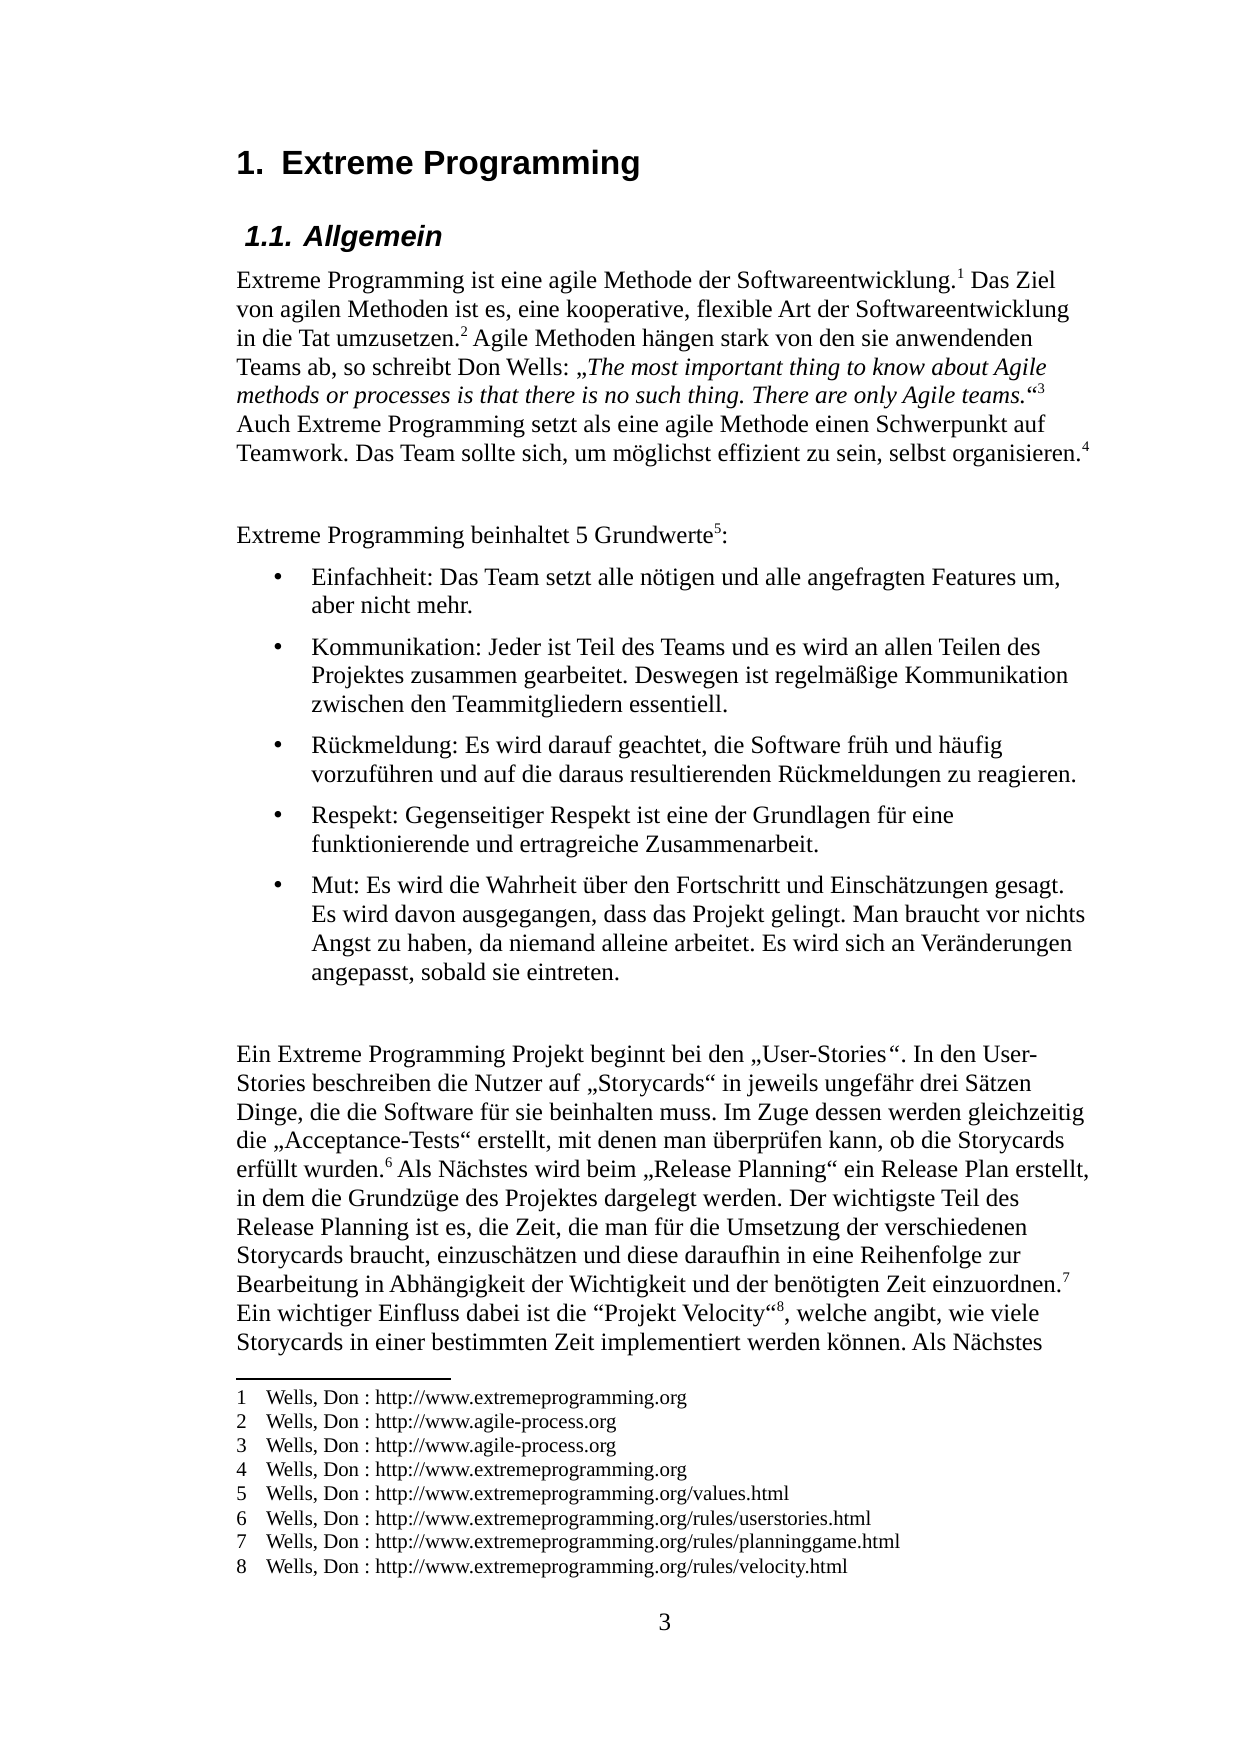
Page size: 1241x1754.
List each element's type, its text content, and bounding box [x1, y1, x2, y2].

list Respekt: Gegenseitiger Respekt ist eine der Grundlagen für eine funktionierende und ertragreiche Zusammenarbeit. [274, 800, 1093, 858]
text Wells, Don : http://www.agile-process.org [236, 1409, 1093, 1433]
text Extreme Programming ist eine agile Methode der Softwareentwicklung. Das Ziel von agilen Methoden ist es, eine kooperative, flexible Art der Softwareentwicklung in die Tat umzusetzen. Agile Methoden hängen stark von den sie anwendenden Teams ab, so schreibt Don Wells: „The most important thing to know about Agile methods or processes is that there is no such thing. There are only Agile teams.“ Auch Extreme Programming setzt als eine agile Methode einen Schwerpunkt auf Teamwork. Das Team sollte sich, um möglichst effizient zu sein, selbst organisieren. [236, 265, 1093, 467]
text Wells, Don : http://www.extremeprogramming.org/values.html [236, 1481, 1093, 1505]
text Ein Extreme Programming Projekt beginnt bei den „User-Stories“. In den User-Stories beschreiben die Nutzer auf „Storycards“ in jeweils ungefähr drei Sätzen Dinge, die die Software für sie beinhalten muss. Im Zuge dessen werden gleichzeitig die „Acceptance-Tests“ erstellt, mit denen man überprüfen kann, ob die Storycards erfüllt wurden. Als Nächstes wird beim „Release Planning“ ein Release Plan erstellt, in dem die Grundzüge des Projektes dargelegt werden. Der wichtigste Teil des Release Planning ist es, die Zeit, die man für die Umsetzung der verschiedenen Storycards braucht, einzuschätzen und diese daraufhin in eine Reihenfolge zur Bearbeitung in Abhängigkeit der Wichtigkeit und der benötigten Zeit einzuordnen. Ein wichtiger Einfluss dabei ist die “Projekt Velocity“, welche angibt, wie viele Storycards in einer bestimmten Zeit implementiert werden können. Als Nächstes [236, 1039, 1093, 1355]
text Wells, Don : http://www.extremeprogramming.org [236, 1457, 1093, 1481]
subtitle Allgemein [236, 219, 1093, 253]
text Wells, Don : http://www.extremeprogramming.org/rules/userstories.html [236, 1505, 1093, 1529]
list Rückmeldung: Es wird darauf geachtet, die Software früh und häufig vorzuführen und auf die daraus resultierenden Rückmeldungen zu reagieren. [274, 730, 1093, 788]
text Wells, Don : http://www.extremeprogramming.org/rules/velocity.html [236, 1553, 1093, 1578]
text Wells, Don : http://www.extremeprogramming.org [236, 1385, 1093, 1409]
subtitle Extreme Programming [236, 143, 1093, 182]
list Einfachheit: Das Team setzt alle nötigen und alle angefragten Features um, aber nicht mehr. [274, 562, 1093, 619]
text Extreme Programming beinhaltet 5 Grundwerte: [236, 520, 1093, 549]
text Wells, Don : http://www.extremeprogramming.org/rules/planninggame.html [236, 1529, 1093, 1553]
text Wells, Don : http://www.agile-process.org [236, 1433, 1093, 1457]
list Kommunikation: Jeder ist Teil des Teams und es wird an allen Teilen des Projektes zusammen gearbeitet. Deswegen ist regelmäßige Kommunikation zwischen den Teammitgliedern essentiell. [274, 632, 1093, 718]
list Mut: Es wird die Wahrheit über den Fortschritt und Einschätzungen gesagt. Es wird davon ausgegangen, dass das Projekt gelingt. Man braucht vor nichts Angst zu haben, da niemand alleine arbeitet. Es wird sich an Veränderungen angepasst, sobald sie eintreten. [274, 870, 1093, 985]
